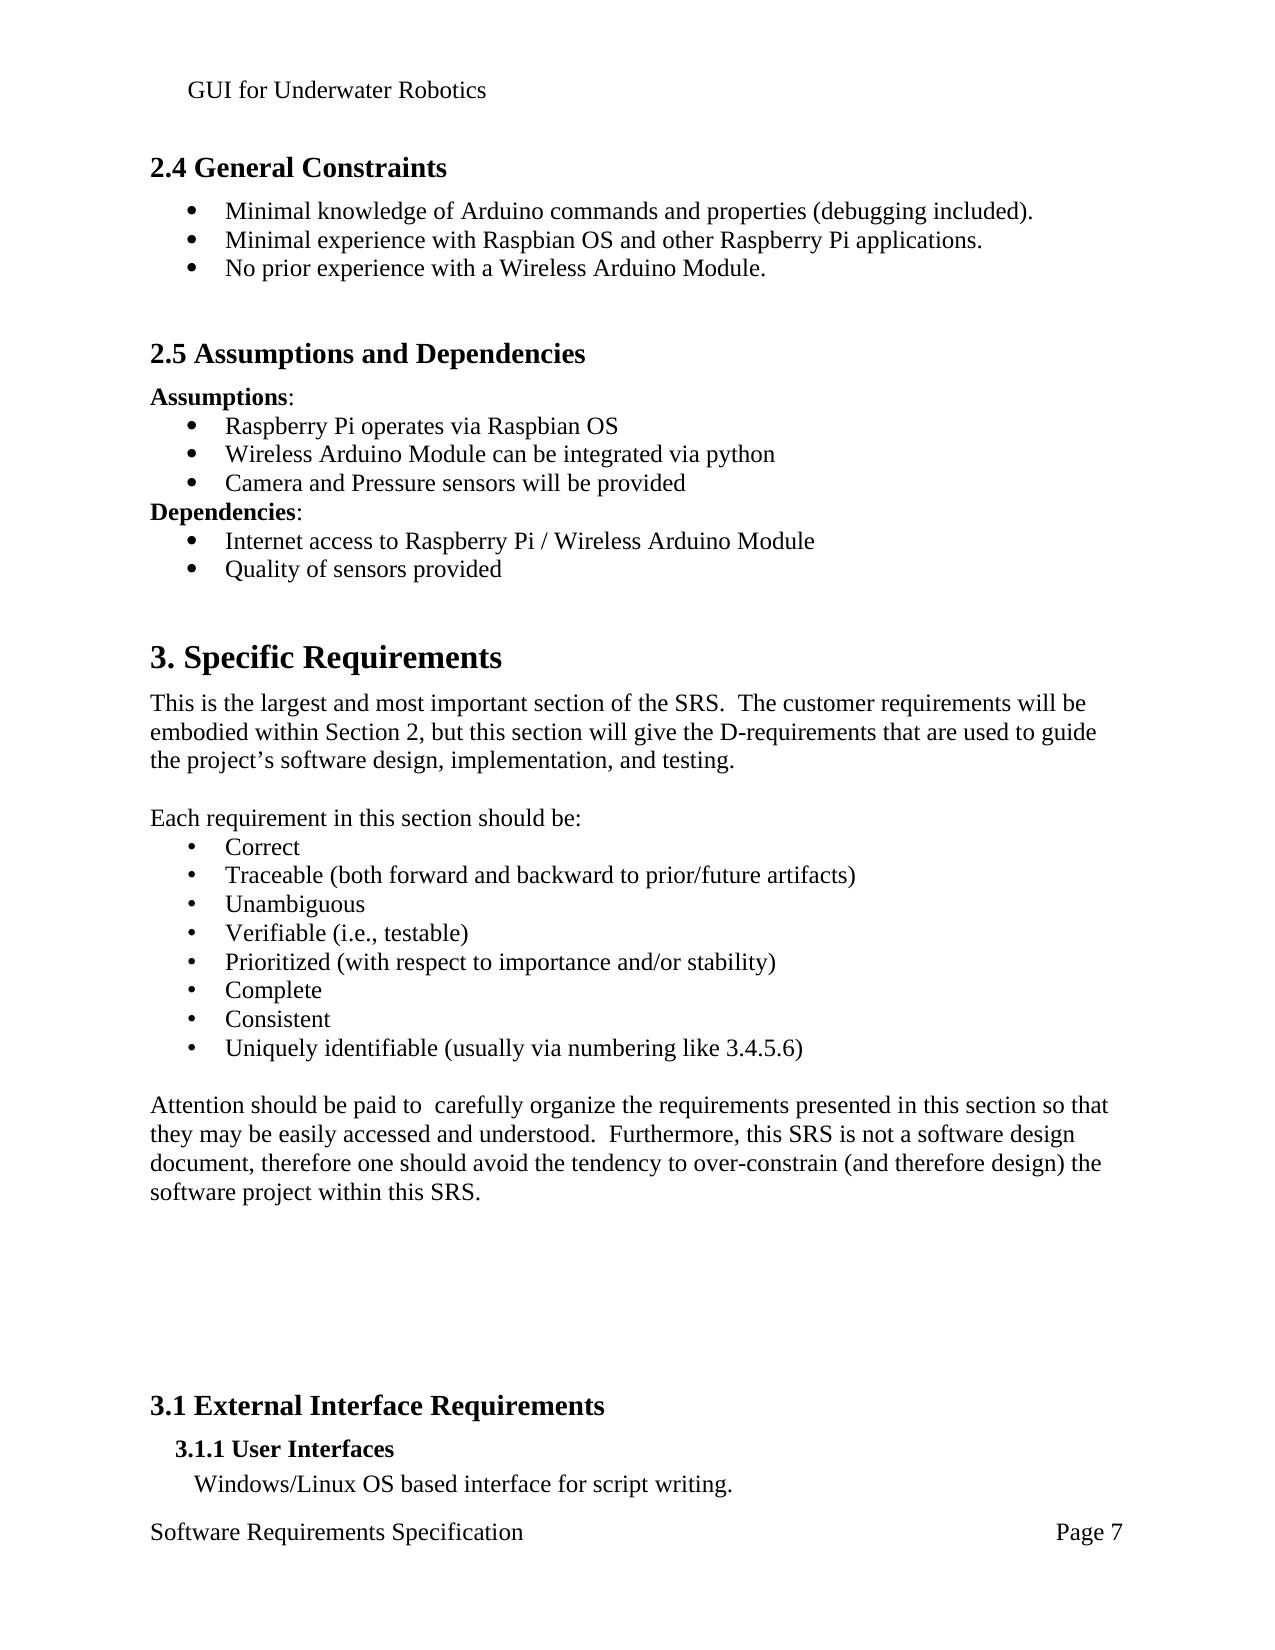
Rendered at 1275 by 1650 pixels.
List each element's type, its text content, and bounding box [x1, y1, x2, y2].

list Prioritized (with respect to importance and/or stability) [187, 947, 1125, 975]
list Raspberry Pi operates via Raspbian OS [187, 411, 1125, 439]
subtitle 3. Specific Requirements [150, 637, 1125, 675]
text This is the largest and most important section of the SRS. The customer requirements will be embodied within Section 2, but this section will give the D-requirements that are used to guide the project’s software design, implementation, and testing. [150, 688, 1125, 774]
list Camera and Pressure sensors will be provided [187, 468, 1125, 497]
text Windows/Linux OS based interface for script writing. [150, 1469, 1125, 1497]
list Quality of sensors provided [187, 554, 1125, 583]
list Consistent [187, 1004, 1125, 1033]
text Attention should be paid to carefully organize the requirements presented in this section so that they may be easily accessed and understood. Furthermore, this SRS is not a software design document, therefore one should avoid the tendency to over-constrain (and therefore design) the software project within this SRS. [150, 1090, 1125, 1205]
list Uniquely identifiable (usually via numbering like 3.4.5.6) [187, 1033, 1125, 1062]
list Verifiable (i.e., testable) [187, 918, 1125, 947]
list Minimal knowledge of Arduino commands and properties (debugging included). [187, 196, 1125, 225]
text Dependencies: [150, 497, 1125, 526]
list Minimal experience with Raspbian OS and other Raspberry Pi applications. [187, 225, 1125, 253]
list Correct [187, 832, 1125, 860]
subtitle 3.1.1 User Interfaces [150, 1434, 1125, 1462]
subtitle 2.4 General Constraints [150, 150, 1125, 183]
list Traceable (both forward and backward to prior/future artifacts) [187, 860, 1125, 889]
subtitle 3.1 External Interface Requirements [150, 1388, 1125, 1421]
text Each requirement in this section should be: [150, 803, 1125, 832]
list Complete [187, 975, 1125, 1004]
list Unambiguous [187, 889, 1125, 918]
list Internet access to Raspberry Pi / Wireless Arduino Module [187, 526, 1125, 554]
list Wireless Arduino Module can be integrated via python [187, 439, 1125, 468]
list No prior experience with a Wireless Arduino Module. [187, 253, 1125, 282]
text Assumptions: [150, 382, 1125, 411]
subtitle 2.5 Assumptions and Dependencies [150, 336, 1125, 369]
